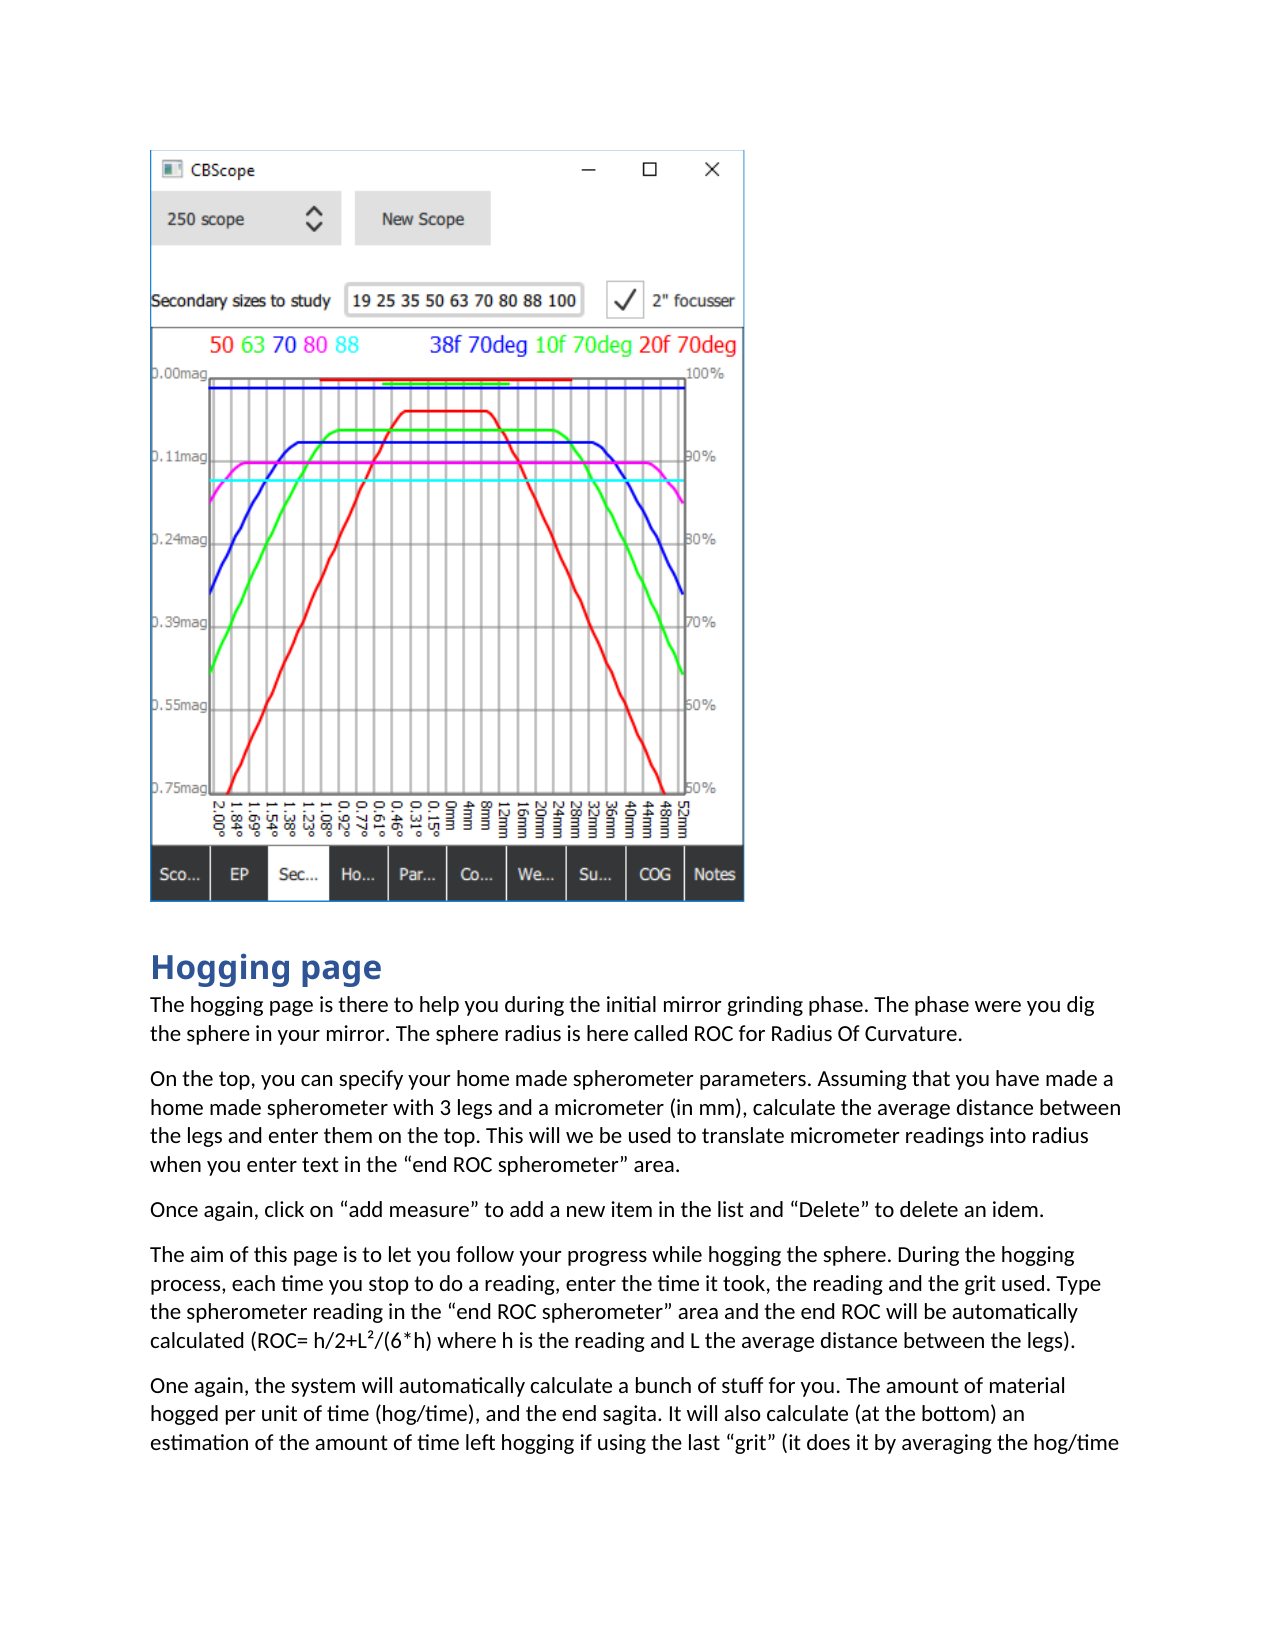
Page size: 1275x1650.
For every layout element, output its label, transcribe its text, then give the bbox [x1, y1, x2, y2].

subtitle Hogging page [150, 944, 1125, 989]
text The hogging page is there to help you during the initial mirror grinding phase. The phase were you dig the sphere in your mirror. The sphere radius is here called ROC for Radius Of Curvature. [150, 990, 1125, 1047]
text Once again, click on “add measure” to add a new item in the list and “Delete” to delete an idem. [150, 1195, 1125, 1223]
text On the top, you can specify your home made spherometer parameters. Assuming that you have made a home made spherometer with 3 legs and a micrometer (in mm), calculate the average distance between the legs and enter them on the top. This will we be used to translate micrometer readings into radius when you enter text in the “end ROC spherometer” area. [150, 1064, 1125, 1178]
text The aim of this page is to let you follow your progress while hogging the sphere. During the hogging process, each time you stop to do a reading, enter the time it took, the reading and the grit used. Type the spherometer reading in the “end ROC spherometer” area and the end ROC will be automatically calculated (ROC= h/2+L²/(6*h) where h is the reading and L the average distance between the legs). [150, 1240, 1125, 1354]
text One again, the system will automatically calculate a bunch of stuff for you. The amount of material hogged per unit of time (hog/time), and the end sagita. It will also calculate (at the bottom) an estimation of the amount of time left hogging if using the last “grit” (it does it by averaging the hog/time [150, 1371, 1125, 1456]
